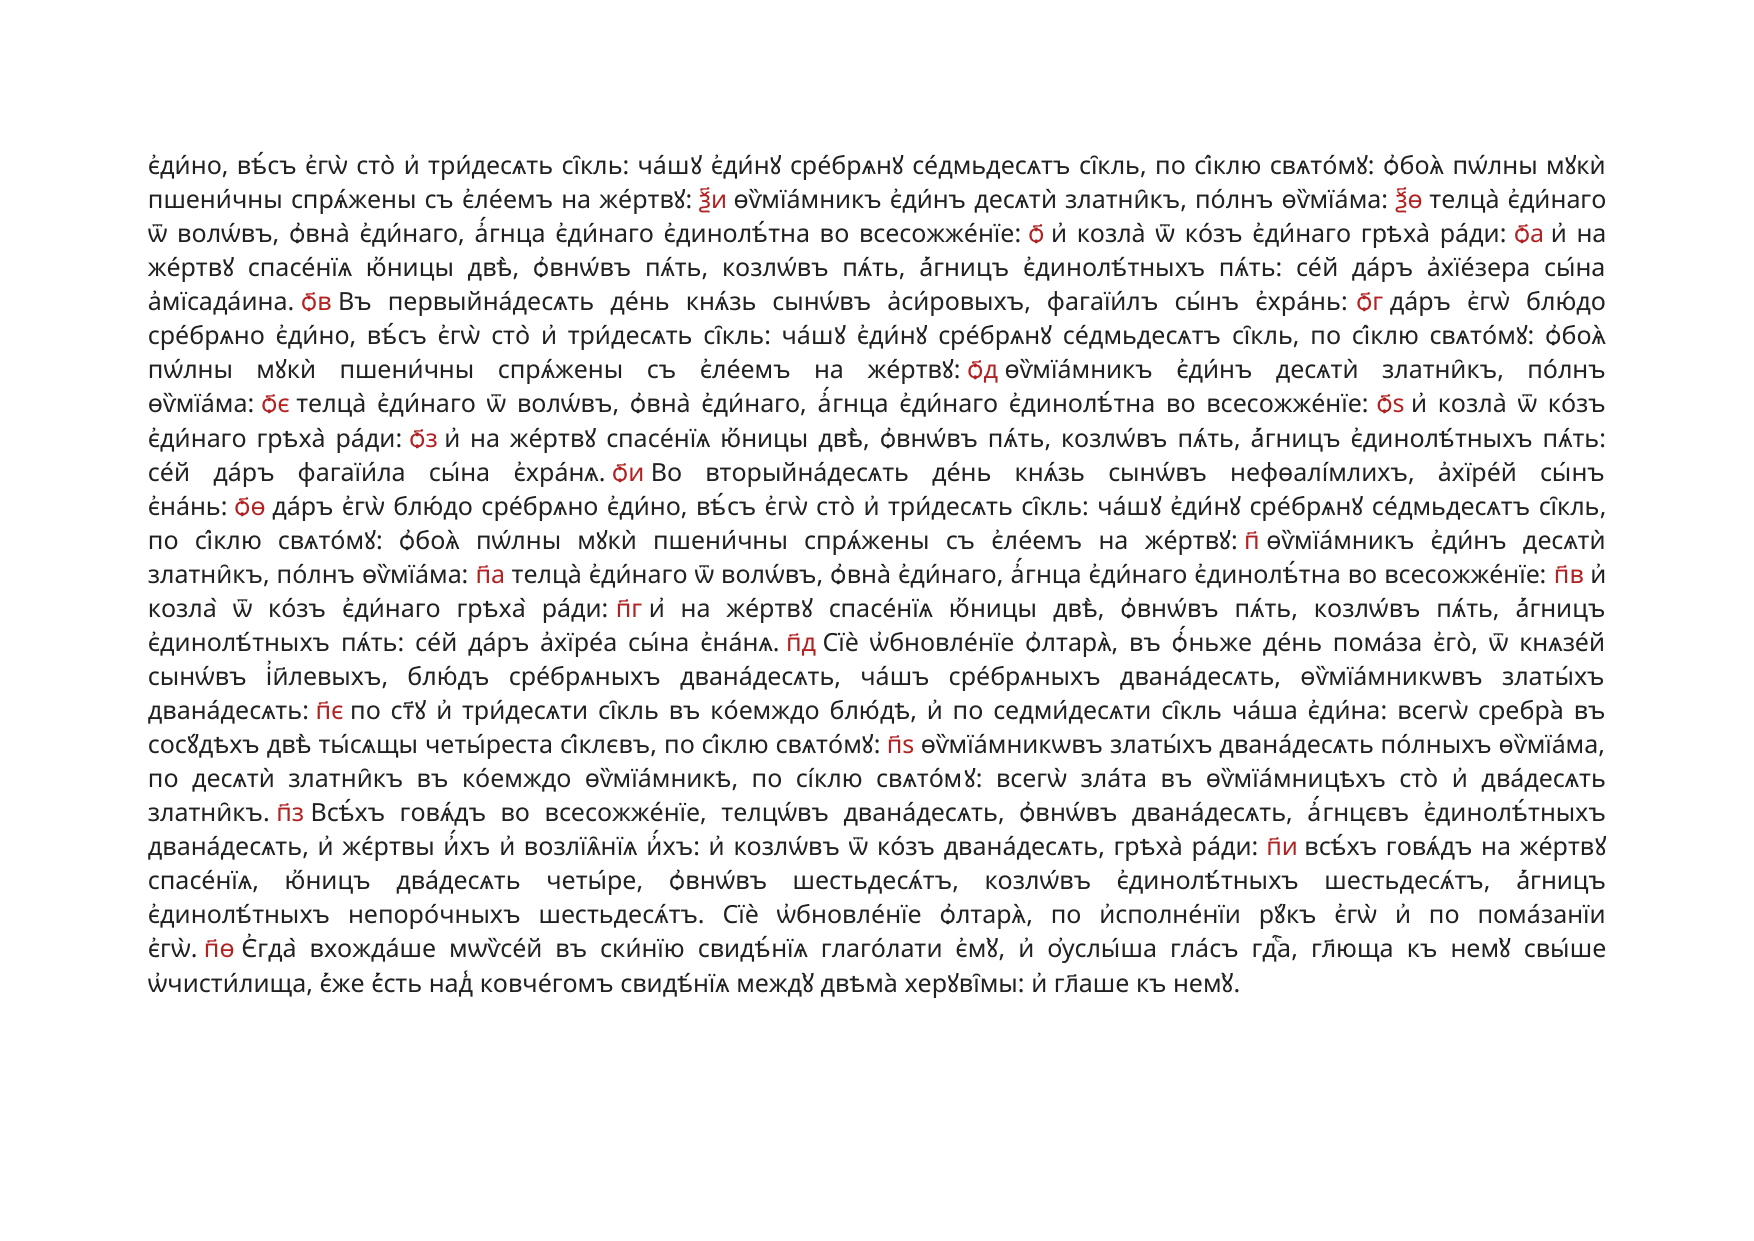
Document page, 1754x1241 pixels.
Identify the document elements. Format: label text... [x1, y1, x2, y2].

text є҆ди́но, вѣ́съ є҆гѡ̀ сто̀ и҆ три́десѧть сі̑кль: ча́шꙋ є҆ди́нꙋ сре́брѧнꙋ се́дмьдесѧтъ сі̑кль, по сі́клю свѧто́мꙋ: ѻ҆боѧ̀ пѡ́лны мꙋкѝ пшени́чны спрѧ́жены съ є҆ле́емъ на же́ртвꙋ: ѯ҃и ѳѷмїа́мникъ є҆ди́нъ десѧтѝ златни̑къ, по́лнъ ѳѷмїа́ма: ѯ҃ѳ телца̀ є҆ди́наго ѿ волѡ́въ, ѻ҆вна̀ є҆ди́наго, а҆́гнца є҆ди́наго є҆динолѣ́тна во всесожже́нїе: ѻ҃ и҆ козла̀ ѿ ко́зъ є҆ди́наго грѣха̀ ра́ди: ѻ҃а и҆ на же́ртвꙋ спасе́нїѧ ю҆́ницы двѣ̀, ѻ҆внѡ́въ пѧ́ть, козлѡ́въ пѧ́ть, а҆́гницъ є҆динолѣ́тныхъ пѧ́ть: се́й да́ръ а҆хїе́зера сы́на а҆мїсада́ина. ѻ҃в Въ первыйна́десѧть де́нь кнѧ́зь сынѡ́въ а҆си́ровыхъ, фагаїи́лъ сы́нъ є҆хра́нь: ѻ҃г да́ръ є҆гѡ̀ блю́до сре́брѧно є҆ди́но, вѣ́съ є҆гѡ̀ сто̀ и҆ три́десѧть сі̑кль: ча́шꙋ є҆ди́нꙋ сре́брѧнꙋ се́дмьдесѧтъ сі̑кль, по сі́клю свѧто́мꙋ: ѻ҆боѧ̀ пѡ́лны мꙋкѝ пшени́чны спрѧ́жены съ є҆ле́емъ на же́ртвꙋ: ѻ҃д ѳѷмїа́мникъ є҆ди́нъ десѧтѝ златни̑къ, по́лнъ ѳѷмїа́ма: ѻ҃є телца̀ є҆ди́наго ѿ волѡ́въ, ѻ҆вна̀ є҆ди́наго, а҆́гнца є҆ди́наго є҆динолѣ́тна во всесожже́нїе: ѻ҃ѕ и҆ козла̀ ѿ ко́зъ є҆ди́наго грѣха̀ ра́ди: ѻ҃з и҆ на же́ртвꙋ спасе́нїѧ ю҆́ницы двѣ̀, ѻ҆внѡ́въ пѧ́ть, козлѡ́въ пѧ́ть, а҆́гницъ є҆динолѣ́тныхъ пѧ́ть: се́й да́ръ фагаїи́ла сы́на є҆хра́нѧ. ѻ҃и Во вторыйна́десѧть де́нь кнѧ́зь сынѡ́въ нефѳалі́млихъ, а҆хїре́й сы́нъ є҆на́нь: ѻ҃ѳ да́ръ є҆гѡ̀ блю́до сре́брѧно є҆ди́но, вѣ́съ є҆гѡ̀ сто̀ и҆ три́десѧть сі̑кль: ча́шꙋ є҆ди́нꙋ сре́брѧнꙋ се́дмьдесѧтъ сі̑кль, по сі́клю свѧто́мꙋ: ѻ҆боѧ̀ пѡ́лны мꙋкѝ пшени́чны спрѧ́жены съ є҆ле́емъ на же́ртвꙋ: п҃ ѳѷмїа́мникъ є҆ди́нъ десѧтѝ златни̑къ, по́лнъ ѳѷмїа́ма: п҃а телца̀ є҆ди́наго ѿ волѡ́въ, ѻ҆вна̀ є҆ди́наго, а҆́гнца є҆ди́наго є҆динолѣ́тна во всесожже́нїе: п҃в и҆ козла̀ ѿ ко́зъ є҆ди́наго грѣха̀ ра́ди: п҃г и҆ на же́ртвꙋ спасе́нїѧ ю҆́ницы двѣ̀, ѻ҆внѡ́въ пѧ́ть, козлѡ́въ пѧ́ть, а҆́гницъ є҆динолѣ́тныхъ пѧ́ть: се́й да́ръ а҆хїре́а сы́на є҆на́нѧ. п҃д Сїѐ ѡ҆бновле́нїе ѻ҆лтарѧ̀, въ ѻ҆́ньже де́нь пома́за є҆го̀, ѿ кнѧзе́й сынѡ́въ і҆и҃левыхъ, блю́дъ сре́брѧныхъ двана́десѧть, ча́шъ сре́брѧныхъ двана́десѧть, ѳѷмїа́мникѡвъ златы́хъ двана́десѧть: п҃є по ст҃ꙋ и҆ три́десѧти сі̑кль въ ко́емждо блю́дѣ, и҆ по седми́десѧти сі̑кль ча́ша є҆ди́на: всегѡ̀ сребра̀ въ сосꙋ́дѣхъ двѣ̀ ты́сѧщы четы́реста сі́клєвъ, по сі́клю свѧто́мꙋ: п҃ѕ ѳѷмїа́мникѡвъ златы́хъ двана́десѧть по́лныхъ ѳѷмїа́ма, по десѧтѝ златни̑къ въ ко́емждо ѳѷмїа́мникѣ, по сі́клю свѧто́мꙋ: всегѡ̀ зла́та въ ѳѷмїа́мницѣхъ сто̀ и҆ два́десѧть златни̑къ. п҃з Всѣ́хъ говѧ́дъ во всесожже́нїе, телцѡ́въ двана́десѧть, ѻ҆внѡ́въ двана́десѧть, а҆́гнцєвъ є҆динолѣ́тныхъ двана́десѧть, и҆ жє́ртвы и҆́хъ и҆ возлїѧ̑нїѧ и҆́хъ: и҆ козлѡ́въ ѿ ко́зъ двана́десѧть, грѣха̀ ра́ди: п҃и всѣ́хъ говѧ́дъ на же́ртвꙋ спасе́нїѧ, ю҆́ницъ два́десѧть четы́ре, ѻ҆внѡ́въ шестьдесѧ́тъ, козлѡ́въ є҆динолѣ́тныхъ шестьдесѧ́тъ, а҆́гницъ є҆динолѣ́тныхъ непоро́чныхъ шестьдесѧ́тъ. Сїѐ ѡ҆бновле́нїе ѻ҆лтарѧ̀, по и҆сполне́нїи рꙋ́къ є҆гѡ̀ и҆ по пома́занїи є҆гѡ̀. п҃ѳ Є҆гда̀ вхожда́ше мѡѷсе́й въ ски́нїю свидѣ́нїѧ глаго́лати є҆мꙋ̀, и҆ ѹ҆слы́ша гла́съ гдⷭ҇а, гл҃юща къ немꙋ̀ свы́ше ѡ҆чисти́лища, є҆́же є҆́сть над̾ ковче́гомъ свидѣ́нїѧ междꙋ̀ двѣма̀ херꙋві̑мы: и҆ гл҃аше къ немꙋ̀. [148, 148, 1606, 999]
